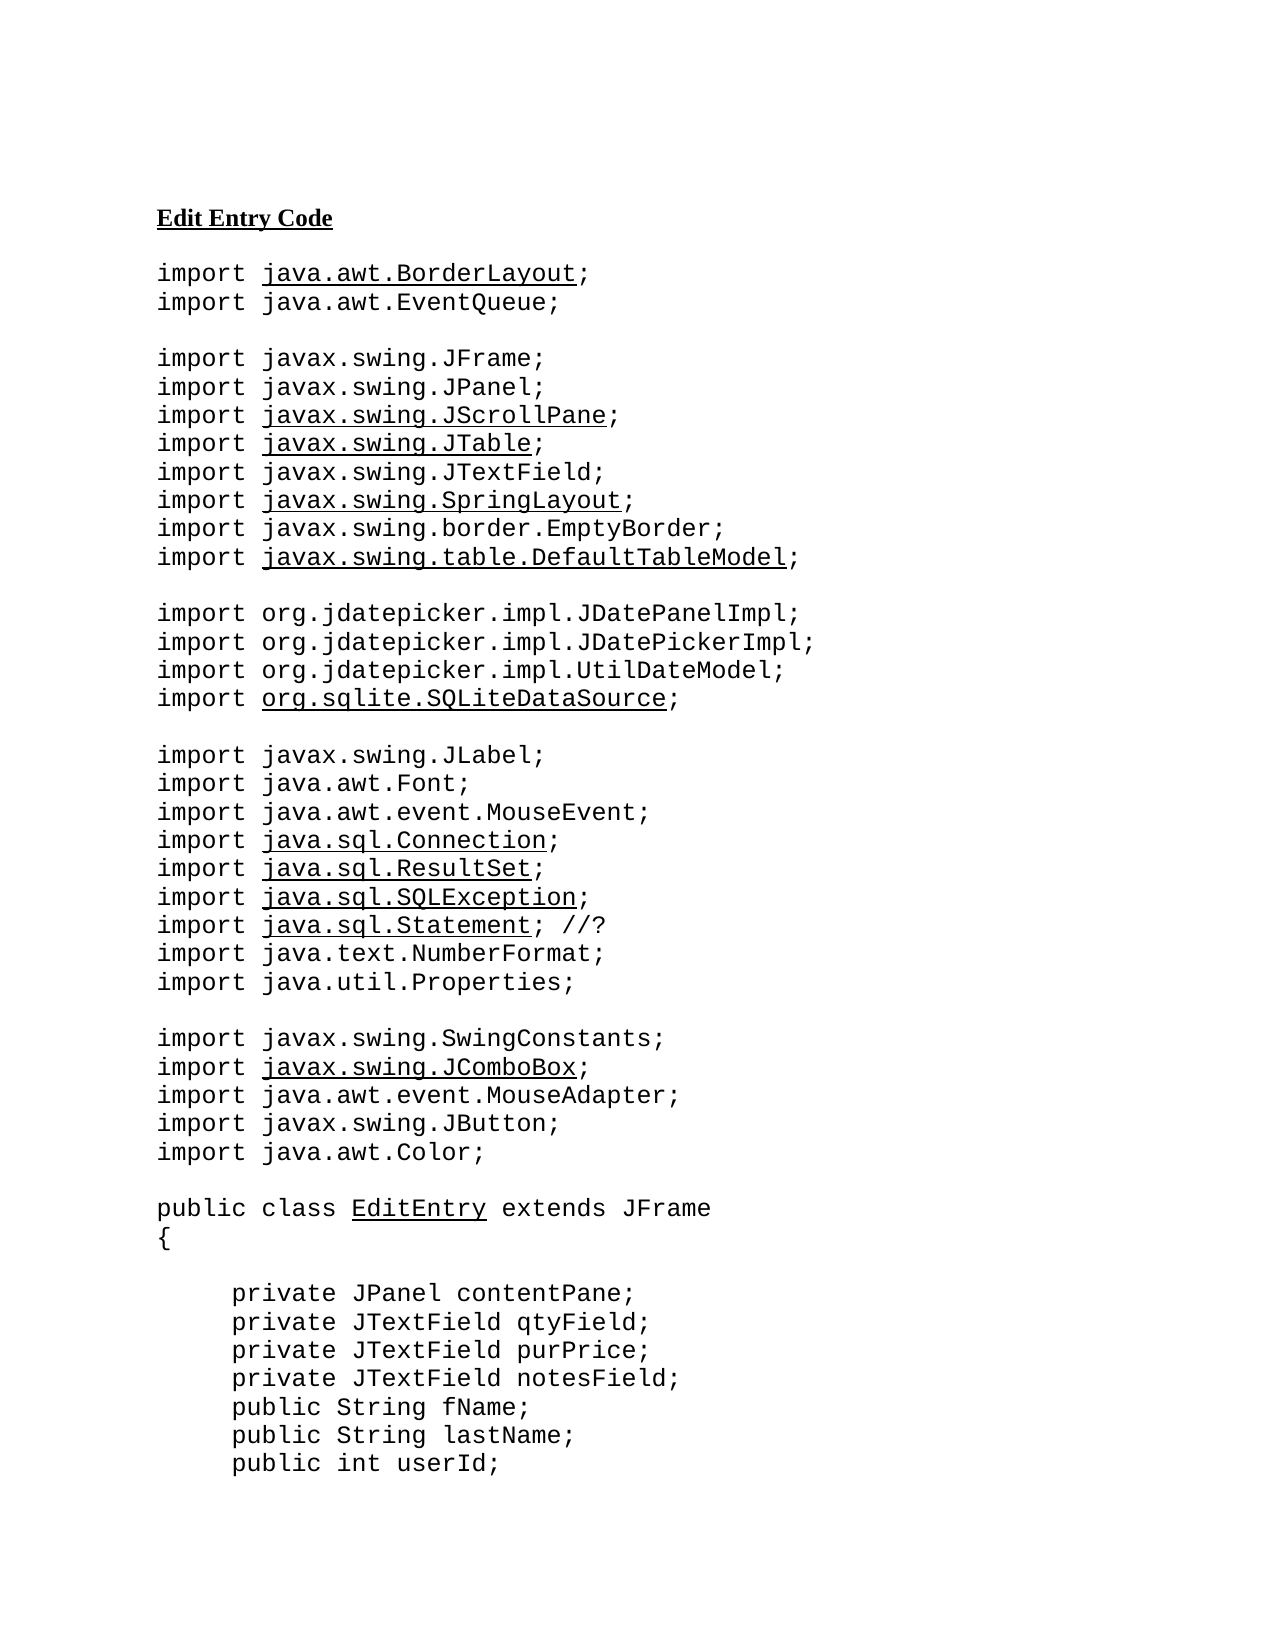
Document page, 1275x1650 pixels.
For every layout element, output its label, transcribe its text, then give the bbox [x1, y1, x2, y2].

text Edit Entry Code [156, 203, 1118, 232]
text import javax.swing.table.DefaultTableModel; [156, 544, 1118, 572]
text import java.sql.SQLException; [156, 884, 1118, 912]
text import java.text.NumberFormat; [156, 941, 1118, 969]
text public String fName; [156, 1394, 1118, 1422]
text import javax.swing.JButton; [156, 1111, 1118, 1139]
text import java.awt.BorderLayout; [156, 261, 1118, 289]
text import java.awt.Font; [156, 771, 1118, 799]
text import javax.swing.JPanel; [156, 374, 1118, 402]
text import javax.swing.JComboBox; [156, 1054, 1118, 1082]
text import org.sqlite.SQLiteDataSource; [156, 686, 1118, 714]
text import javax.swing.JScrollPane; [156, 402, 1118, 431]
text public String lastName; [156, 1422, 1118, 1451]
text import javax.swing.JLabel; [156, 742, 1118, 771]
text import org.jdatepicker.impl.JDatePickerImpl; [156, 629, 1118, 657]
text import org.jdatepicker.impl.UtilDateModel; [156, 657, 1118, 686]
text private JTextField purPrice; [156, 1337, 1118, 1366]
text import java.sql.Connection; [156, 827, 1118, 856]
text import java.awt.EventQueue; [156, 289, 1118, 317]
text import java.util.Properties; [156, 969, 1118, 997]
text import javax.swing.SwingConstants; [156, 1026, 1118, 1054]
text private JTextField notesField; [156, 1366, 1118, 1394]
text import javax.swing.JFrame; [156, 346, 1118, 374]
text public class EditEntry extends JFrame [156, 1196, 1118, 1224]
text import java.awt.event.MouseAdapter; [156, 1082, 1118, 1111]
text import javax.swing.border.EmptyBorder; [156, 516, 1118, 544]
text import java.awt.event.MouseEvent; [156, 799, 1118, 827]
text import org.jdatepicker.impl.JDatePanelImpl; [156, 601, 1118, 629]
text import javax.swing.SpringLayout; [156, 487, 1118, 516]
text import java.awt.Color; [156, 1139, 1118, 1167]
text private JPanel contentPane; [156, 1281, 1118, 1309]
text import javax.swing.JTable; [156, 431, 1118, 459]
text public int userId; [156, 1451, 1118, 1479]
text { [156, 1224, 1118, 1252]
text private JTextField qtyField; [156, 1309, 1118, 1337]
text import javax.swing.JTextField; [156, 459, 1118, 487]
text import java.sql.Statement; //? [156, 912, 1118, 941]
text import java.sql.ResultSet; [156, 856, 1118, 884]
